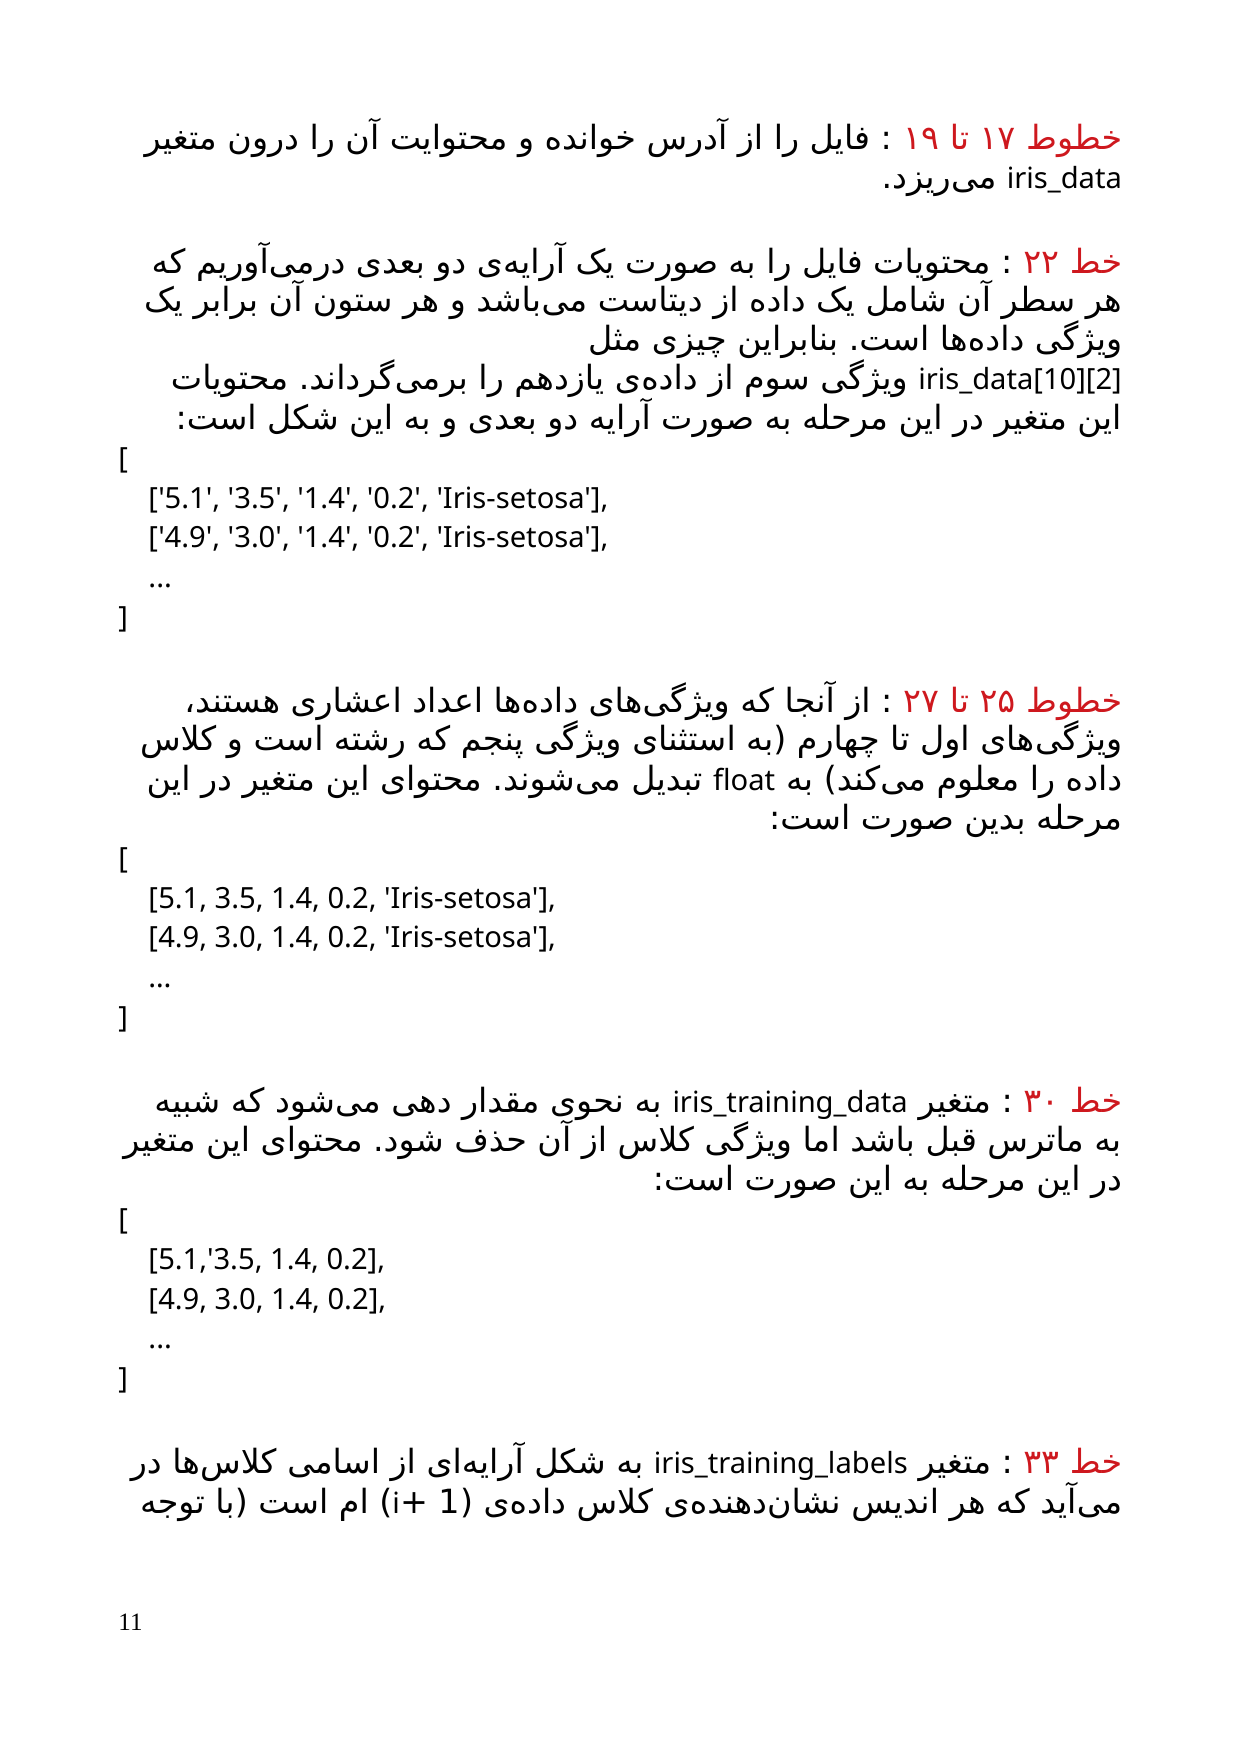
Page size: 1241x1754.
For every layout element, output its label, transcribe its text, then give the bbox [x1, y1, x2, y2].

text [ [5.1, 3.5, 1.4, 0.2, 'Iris-setosa'], [118, 837, 1122, 917]
text [ ['5.1', '3.5', '1.4', '0.2', 'Iris-setosa'], [118, 437, 1122, 517]
text ] [118, 1357, 1122, 1397]
text ['4.9', '3.0', '1.4', '0.2', 'Iris-setosa'], [118, 517, 1122, 556]
text ] [118, 596, 1122, 636]
text خطوط ۱۷ تا ۱۹ : فایل را از آدرس خوانده و محتوایت آن را درون متغیر iris_data می‌ریزد. [118, 118, 1122, 242]
text [4.9, 3.0, 1.4, 0.2, 'Iris-setosa'], [118, 917, 1122, 956]
text ... [118, 1318, 1122, 1357]
text خط ۲۲ : محتویات فایل را به صورت یک آرایه‌ی دو بعدی درمی‌آوریم که هر سطر آن شامل یک داده از دیتاست می‌باشد و هر ستون آن برابر یک ویژگی داده‌ها است. بنابراین چیزی مثل iris_data[10][2] ویژگی سوم از داده‌ی یازدهم را برمی‌گرداند. محتویات این متغیر در این مرحله به صورت آرایه دو بعدی و به این شکل است: [118, 242, 1122, 437]
text ] [118, 996, 1122, 1081]
text خطوط ۲۵ تا ۲۷ : از آنجا که ویژگی‌های داده‌ها اعداد اعشاری هستند، ویژگی‌های اول تا چهارم (به استثنای ویژگی پنجم که رشته است و کلاس داده را معلوم می‌کند) به float تبدیل می‌شوند. محتوای این متغیر در این مرحله بدین صورت است: [118, 681, 1122, 837]
text خط ۳۰ : متغیر iris_training_data به نحوی مقدار دهی می‌شود که شبیه به ماترس قبل باشد اما ویژگی کلاس از آن حذف شود. محتوای این متغیر در این مرحله به این صورت است: [118, 1081, 1122, 1198]
text … [118, 956, 1122, 996]
text خط ۳۳ : متغیر iris_training_labels به شکل آرایه‌ای از اسامی کلاس‌ها در می‌آید که هر اندیس نشان‌دهنده‌ی کلاس داده‌ی (1 +i) ام است (با توجه به اینکه اندیس آرایه از صفر شروع می‌شود). محتوای این متغیر در این مرحله به این صورت است: [118, 1442, 1122, 1522]
text ... [118, 556, 1122, 596]
text [ [5.1,'3.5, 1.4, 0.2], [118, 1198, 1122, 1278]
text [4.9, 3.0, 1.4, 0.2], [118, 1278, 1122, 1318]
